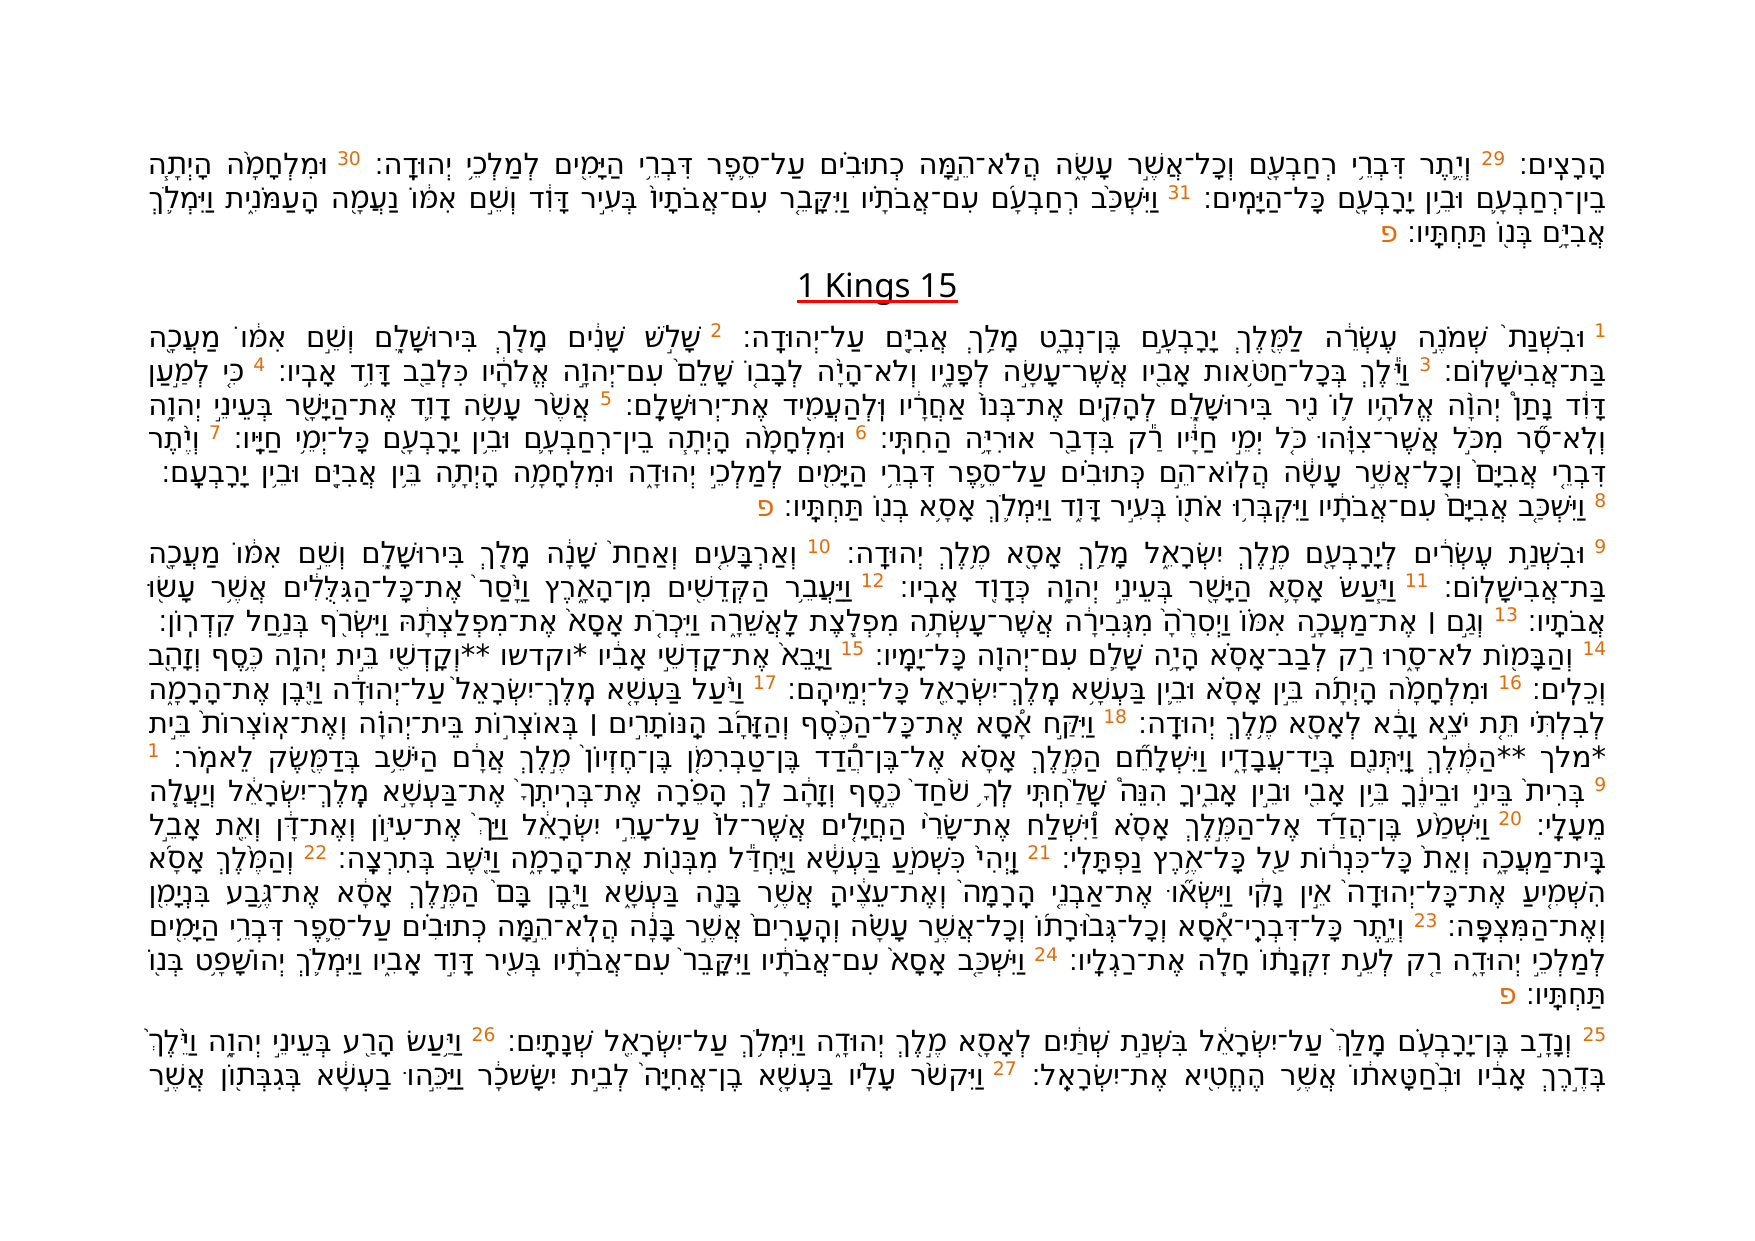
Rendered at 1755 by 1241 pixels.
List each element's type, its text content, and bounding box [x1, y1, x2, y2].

text 9 וּבִשְׁנַ֣ת עֶשְׂרִ֔ים לְיָרָבְעָ֖ם מֶ֣לֶךְ יִשְׂרָאֵ֑ל מָלַ֥ךְ אָסָ֖א מֶ֥לֶךְ יְהוּדָֽה׃ ‬‬10 וְאַרְבָּעִ֤ים וְאַחַת֙ שָׁנָ֔ה מָלַ֖ךְ בִּירוּשָׁלָ֑͏ִם וְשֵׁ֣ם אִמּ֔וֹ מַעֲכָ֖ה בַּת־אֲבִישָׁלֽוֹם׃ ‬‬11 וַיַּ֧עַשׂ אָסָ֛א הַיָּשָׁ֖ר בְּעֵינֵ֣י יְהוָ֑ה כְּדָוִ֖ד אָבִֽיו׃ ‬‬12 וַיַּעֲבֵ֥ר הַקְּדֵשִׁ֖ים מִן־הָאָ֑רֶץ וַיָּ֙סַר֙ אֶת־כָּל־הַגִּלֻּלִ֔ים אֲשֶׁ֥ר עָשׂ֖וּ אֲבֹתָֽיו׃ ‬‬13 וְגַ֣ם ׀ אֶת־מַעֲכָ֣ה אִמּ֗וֹ וַיְסִרֶ֙הָ֙ מִגְּבִירָ֔ה אֲשֶׁר־עָשְׂתָ֥ה מִפְלֶ֖צֶת לָאֲשֵׁרָ֑ה וַיִּכְרֹ֤ת אָסָא֙ אֶת־מִפְלַצְתָּ֔הּ וַיִּשְׂרֹ֖ף בְּנַ֥חַל קִדְרֽוֹן׃ ‬‬14 וְהַבָּמ֖וֹת לֹא־סָ֑רוּ רַ֣ק לְבַב־אָסָ֗א הָיָ֥ה שָׁלֵ֛ם עִם־יְהוָ֖ה כָּל־יָמָֽיו׃ ‬‬15 וַיָּבֵא֙ אֶת־קָדְשֵׁ֣י אָבִ֔יו *וקדשו **וְקָדְשֵׁ֖י בֵּ֣ית יְהוָ֑ה כֶּ֥סֶף וְזָהָ֖ב וְכֵלִֽים׃ ‬‬16 וּמִלְחָמָ֨ה הָיְתָ֜ה בֵּ֣ין אָסָ֗א וּבֵ֛ין בַּעְשָׁ֥א מֶֽלֶךְ־יִשְׂרָאֵ֖ל כָּל־יְמֵיהֶֽם׃ ‬‬17 וַיַּ֨עַל בַּעְשָׁ֤א מֶֽלֶךְ־יִשְׂרָאֵל֙ עַל־יְהוּדָ֔ה וַיִּ֖בֶן אֶת־הָרָמָ֑ה לְבִלְתִּ֗י תֵּ֚ת יֹצֵ֣א וָבָ֔א לְאָסָ֖א מֶ֥לֶךְ יְהוּדָֽה׃ ‬‬18 וַיִּקַּ֣ח אָ֠סָא אֶת־כָּל־הַכֶּ֨סֶף וְהַזָּהָ֜ב הַֽנּוֹתָרִ֣ים ׀ בְּאוֹצְר֣וֹת בֵּית־יְהוָ֗ה וְאֶת־אֽוֹצְרוֹת֙ בֵּ֣ית *מלך **הַמֶּ֔לֶךְ וַֽיִּתְּנֵ֖ם בְּיַד־עֲבָדָ֑יו וַיִּשְׁלָחֵ֞ם הַמֶּ֣לֶךְ אָסָ֗א אֶל־בֶּן־הֲ֠דַד בֶּן־טַבְרִמֹּ֤ן בֶּן־חֶזְיוֹן֙ מֶ֣לֶךְ אֲרָ֔ם הַיֹּשֵׁ֥ב בְּדַמֶּ֖שֶׂק לֵאמֹֽר׃ ‬‬19 בְּרִית֙ בֵּינִ֣י וּבֵינֶ֔ךָ בֵּ֥ין אָבִ֖י וּבֵ֣ין אָבִ֑יךָ הִנֵּה֩ שָׁלַ֨חְתִּֽי לְךָ֥ שֹׁ֙חַד֙ כֶּ֣סֶף וְזָהָ֔ב לֵ֣ךְ הָפֵ֗רָה אֶת־בְּרִֽיתְךָ֙ אֶת־בַּעְשָׁ֣א מֶֽלֶךְ־יִשְׂרָאֵ֔ל וְיַעֲלֶ֖ה מֵעָלָֽי׃ ‬‬20 וַיִּשְׁמַ֨ע בֶּן־הֲדַ֜ד אֶל־הַמֶּ֣לֶךְ אָסָ֗א וַ֠יִּשְׁלַח אֶת־שָׂרֵ֨י הַחֲיָלִ֤ים אֲשֶׁר־לוֹ֙ עַל־עָרֵ֣י יִשְׂרָאֵ֔ל וַיַּךְ֙ אֶת־עִיּ֣וֹן וְאֶת־דָּ֔ן וְאֵ֖ת אָבֵ֣ל בֵּֽית־מַעֲכָ֑ה וְאֵת֙ כָּל־כִּנְר֔וֹת עַ֖ל כָּל־אֶ֥רֶץ נַפְתָּלִֽי׃ ‬‬21 וַֽיְהִי֙ כִּשְׁמֹ֣עַ בַּעְשָׁ֔א וַיֶּחְדַּ֕ל מִבְּנ֖וֹת אֶת־הֽ͏ָרָמָ֑ה וַיֵּ֖שֶׁב בְּתִרְצָֽה׃ ‬‬22 וְהַמֶּ֨לֶךְ אָסָ֜א הִשְׁמִ֤יעַ אֶת־כָּל־יְהוּדָה֙ אֵ֣ין נָקִ֔י וַיִּשְׂא֞וּ אֶת־אַבְנֵ֤י הָֽרָמָה֙ וְאֶת־עֵצֶ֔יהָ אֲשֶׁ֥ר בָּנָ֖ה בַּעְשָׁ֑א וַיִּ֤בֶן בָּם֙ הַמֶּ֣לֶךְ אָסָ֔א אֶת־גֶּ֥בַע בִּנְיָמִ֖ן וְאֶת־הַמִּצְפָּֽה׃ ‬‬23 וְיֶ֣תֶר כָּל־דִּבְרֵֽי־אָ֠סָא וְכָל־גְּב֨וּרָת֜וֹ וְכָל־אֲשֶׁ֣ר עָשָׂ֗ה וְהֶֽעָרִים֙ אֲשֶׁ֣ר בָּנָ֔ה הֲלֹֽא־הֵ֣מָּה כְתוּבִ֗ים עַל־סֵ֛פֶר דִּבְרֵ֥י הַיָּמִ֖ים לְמַלְכֵ֣י יְהוּדָ֑ה רַ֚ק לְעֵ֣ת זִקְנָת֔וֹ חָלָ֖ה אֶת־רַגְלָֽיו׃ ‬‬24 וַיִּשְׁכַּ֤ב אָסָא֙ עִם־אֲבֹתָ֔יו וַיִּקָּבֵר֙ עִם־אֲבֹתָ֔יו בְּעִ֖יר דָּוִ֣ד אָבִ֑יו וַיִּמְלֹ֛ךְ יְהוֹשָׁפָ֥ט בְּנ֖וֹ תַּחְתָּֽיו׃ פ ‬‬‬‬‬‬‬‬‬‬‬‬‬‬‬‬‬‬‬‬‬‬‬‬‬‬‬‬‬‬‬‬‬‬‬‬‬‬‬‬‬‬‬‬‬‬‬‬‬‬ [148, 536, 1606, 1012]
text 25 וַיְהִ֛י בַּשָּׁנָ֥ה הַחֲמִישִׁ֖ית לַמֶּ֣לֶךְ רְחַבְעָ֑ם עָלָ֛ה *שושק **שִׁישַׁ֥ק מֶֽלֶךְ־מִצְרַ֖יִם עַל־יְרוּשָׁלָֽ͏ִם׃ ‬‬26 וַיִּקַּ֞ח אֶת־אֹצְר֣וֹת בֵּית־יְהוָ֗ה וְאֶת־אֽוֹצְרוֹת֙ בֵּ֣ית הַמֶּ֔לֶךְ וְאֶת־הַכֹּ֖ל לָקָ֑ח וַיִּקַּח֙ אֶת־כָּל־מָגִנֵּ֣י הַזָּהָ֔ב אֲשֶׁ֥ר עָשָׂ֖ה שְׁלֹמֹֽה׃ ‬‬27 וַיַּ֨עַשׂ הַמֶּ֤לֶךְ רְחַבְעָם֙ תַּחְתָּ֔ם מָגִנֵּ֖י נְחֹ֑שֶׁת וְהִפְקִ֗יד עַל־יַד֙ שָׂרֵ֣י הָרָצִ֔ים הַשֹּׁ֣מְרִ֔ים פֶּ֖תַח בֵּ֥ית הַמֶּֽלֶךְ׃ ‬‬28 וַיְהִ֛י מִדֵּי־בֹ֥א הַמֶּ֖לֶךְ בֵּ֣ית יְהוָ֑ה יִשָּׂאוּם֙ הָֽרָצִ֔ים וֶהֱשִׁיב֖וּם אֶל־תָּ֥א הָרָצִֽים׃ ‬‬29 וְיֶ֛תֶר דִּבְרֵ֥י רְחַבְעָ֖ם וְכָל־אֲשֶׁ֣ר עָשָׂ֑ה הֲלֹא־הֵ֣מָּה כְתוּבִ֗ים עַל־סֵ֛פֶר דִּבְרֵ֥י הַיָּמִ֖ים לְמַלְכֵ֥י יְהוּדָֽה׃ ‬‬30 וּמִלְחָמָ֨ה הָיְתָ֧ה בֵין־רְחַבְעָ֛ם וּבֵ֥ין יָרָבְעָ֖ם כָּל־הַיָּמִֽים׃ ‬‬31 וַיִּשְׁכַּ֨ב רְחַבְעָ֜ם עִם־אֲבֹתָ֗יו וַיִּקָּבֵ֤ר עִם־אֲבֹתָיו֙ בְּעִ֣יר דָּוִ֔ד וְשֵׁ֣ם אִמּ֔וֹ נַעֲמָ֖ה הָעַמֹּנִ֑ית וַיִּמְלֹ֛ךְ אֲבִיָּ֥ם בְּנ֖וֹ תַּחְתָּֽיו׃ פ ‬‬‬‬‬‬‬‬‬‬‬‬‬‬‬‬‬‬‬‬‬‬‬ [148, 148, 1606, 249]
text 25 וְנָדָ֣ב בֶּן־יָרָבְעָ֗ם מָלַךְ֙ עַל־יִשְׂרָאֵ֔ל בִּשְׁנַ֣ת שְׁתַּ֔יִם לְאָסָ֖א מֶ֣לֶךְ יְהוּדָ֑ה וַיִּמְלֹ֥ךְ עַל־יִשְׂרָאֵ֖ל שְׁנָתָֽיִם׃ ‬‬26 וַיַּ֥עַשׂ הָרַ֖ע בְּעֵינֵ֣י יְהוָ֑ה וַיֵּ֙לֶךְ֙ בְּדֶ֣רֶךְ אָבִ֔יו וּבְ֨חַטָּאת֔וֹ אֲשֶׁ֥ר הֶחֱטִ֖יא אֶת־יִשְׂרָאֵֽל׃ ‬‬27 וַיִּקשֹׁ֨ר עָלָ֜יו בַּעְשָׁ֤א בֶן־אֲחִיָּה֙ לְבֵ֣ית יִשָּׂשכָ֔ר וַיַּכֵּ֣הוּ בַעְשָׁ֔א בְּגִבְּת֖וֹן אֲשֶׁ֣ר לַפְּלִשְׁתִּ֑ים וְנָדָב֙ וְכָל־יִשְׂרָאֵ֔ל צָרִ֖ים עַֽל־גִּבְּתֽוֹן׃‬‬28 וַיְּמִתֵ֣הוּ בַעְשָׁ֔א בִּשְׁנַ֣ת שָׁלֹ֔שׁ לְאָסָ֖א מֶ֣לֶךְ יְהוּדָ֑ה וַיִּמְלֹ֖ךְ תַּחְתָּֽיו׃ ‬‬29 וַיְהִ֣י כְמָלְכ֗וֹ הִכָּה֙ אֶת־כָּל־בֵּ֣ית יָרָבְעָ֔ם לֹֽא־הִשְׁאִ֧יר כָּל־נְשָׁמָ֛ה לְיָרָבְעָ֖ם עַד־הִשְׁמִד֑וֹ כִּדְבַ֣ר יְהוָ֔ה אֲשֶׁ֣ר דִּבֶּ֔ר בְּיַד־עַבְדּ֖וֹ אֲחִיָּ֥ה הַשִּׁילֹנִֽי׃ ‬‬30 עַל־חַטֹּ֤אות יָרָבְעָם֙ אֲשֶׁ֣ר חָטָ֔א וַאֲשֶׁ֥ר הֶחֱטִ֖יא אֶת־יִשְׂרָאֵ֑ל בְּכַעְס֕וֹ אֲשֶׁ֣ר הִכְעִ֔יס אֶת־יְהוָ֖ה אֱלֹהֵ֥י יִשְׂרָאֵֽל׃ ‬‬31 וְיֶ֛תֶר דִּבְרֵ֥י נָדָ֖ב וְכָל־אֲשֶׁ֣ר עָשָׂ֑ה הֲלֹא־הֵ֣ם כְּתוּבִ֗ים עַל־סֵ֛פֶר דִּבְרֵ֥י הַיָּמִ֖ים לְמַלְכֵ֥י יִשְׂרָאֵֽל׃ ‬‬32 וּמִלְחָמָ֨ה הָיְתָ֜ה בֵּ֣ין אָסָ֗א וּבֵ֛ין בַּעְשָׁ֥א מֶֽלֶךְ־יִשְׂרָאֵ֖ל כָּל־יְמֵיהֶֽם׃ פ ‬‬33 בִּשְׁנַ֣ת שָׁלֹ֔שׁ לְאָסָ֖א מֶ֣לֶךְ יְהוּדָ֑ה מָ֠לַךְ בַּעְשָׁ֨א בֶן־אֲחִיָּ֤ה עַל־כָּל־יִשְׂרָאֵל֙ בְּתִרְצָ֔ה עֶשְׂרִ֥ים וְאַרְבַּ֖ע שָׁנָֽה׃ ‬‬34 וַיַּ֥עַשׂ הָרַ֖ע בְּעֵינֵ֣י יְהוָ֑ה וַיֵּ֙לֶךְ֙ בְּדֶ֣רֶךְ יָרָבְעָ֔ם וּבְ֨חַטָּאת֔וֹ אֲשֶׁ֥ר הֶחֱטִ֖יא אֶת־יִשְׂרָאֵֽל׃ ס ‬‬‬‬‬‬‬‬‬‬‬‬‬‬‬‬‬‬‬‬‬‬‬‬‬‬‬‬‬‬‬‬ [148, 1024, 1606, 1092]
text 1 Kings 15 [148, 262, 1606, 307]
text 1 וּבִשְׁנַת֙ שְׁמֹנֶ֣ה עֶשְׂרֵ֔ה לַמֶּ֖לֶךְ יָרָבְעָ֣ם בֶּן־נְבָ֑ט מָלַ֥ךְ אֲבִיָּ֖ם עַל־יְהוּדָֽה׃ 2 שָׁלֹ֣שׁ שָׁנִ֔ים מָלַ֖ךְ בִּירוּשָׁלָ֑͏ִם וְשֵׁ֣ם אִמּ֔וֹ מַעֲכָ֖ה בַּת־אֲבִישָׁלֽוֹם׃ ‬‬3 וַיֵּ֕לֶךְ בְּכָל־חַטֹּ֥אות אָבִ֖יו אֲשֶׁר־עָשָׂ֣ה לְפָנָ֑יו וְלֹא־הָיָ֨ה לְבָב֤וֹ שָׁלֵם֙ עִם־יְהוָ֣ה אֱלֹהָ֔יו כִּלְבַ֖ב דָּוִ֥ד אָבִֽיו׃ ‬‬4 כִּ֚י לְמַ֣עַן דָּוִ֔ד נָתַן֩ יְהוָ֨ה אֱלֹהָ֥יו ל֛וֹ נִ֖יר בִּירוּשָׁלָ֑͏ִם לְהָקִ֤ים אֶת־בְּנוֹ֙ אַחֲרָ֔יו וּֽלְהַעֲמִ֖יד אֶת־יְרוּשָׁלָֽ͏ִם׃ ‬‬5 אֲשֶׁ֨ר עָשָׂ֥ה דָוִ֛ד אֶת־הַיָּשָׁ֖ר בְּעֵינֵ֣י יְהוָ֑ה וְלֹֽא־סָ֞ר מִכֹּ֣ל אֲשֶׁר־צִוָּ֗הוּ כֹּ֚ל יְמֵ֣י חַיָּ֔יו רַ֕ק בִּדְבַ֖ר אוּרִיָּ֥ה הַחִתִּֽי׃ ‬‬6 וּמִלְחָמָ֨ה הָיְתָ֧ה בֵין־רְחַבְעָ֛ם וּבֵ֥ין יָרָבְעָ֖ם כָּל־יְמֵ֥י חַיָּֽיו׃ ‬‬7 וְיֶ֨תֶר דִּבְרֵ֤י אֲבִיָּם֙ וְכָל־אֲשֶׁ֣ר עָשָׂ֔ה הֲלֽוֹא־הֵ֣ם כְּתוּבִ֗ים עַל־סֵ֛פֶר דִּבְרֵ֥י הַיָּמִ֖ים לְמַלְכֵ֣י יְהוּדָ֑ה וּמִלְחָמָ֥ה הָיְתָ֛ה בֵּ֥ין אֲבִיָּ֖ם וּבֵ֥ין יָרָבְעָֽם׃ ‬‬8 וַיִּשְׁכַּ֤ב אֲבִיָּם֙ עִם־אֲבֹתָ֔יו וַיִּקְבְּר֥וּ אֹת֖וֹ בְּעִ֣יר דָּוִ֑ד וַיִּמְלֹ֛ךְ אָסָ֥א בְנ֖וֹ תַּחְתָּֽיו׃ פ ‬‬‬‬‬‬‬‬‬‬‬‬‬‬‬‬‬‬‬‬‬‬‬ [148, 320, 1606, 524]
